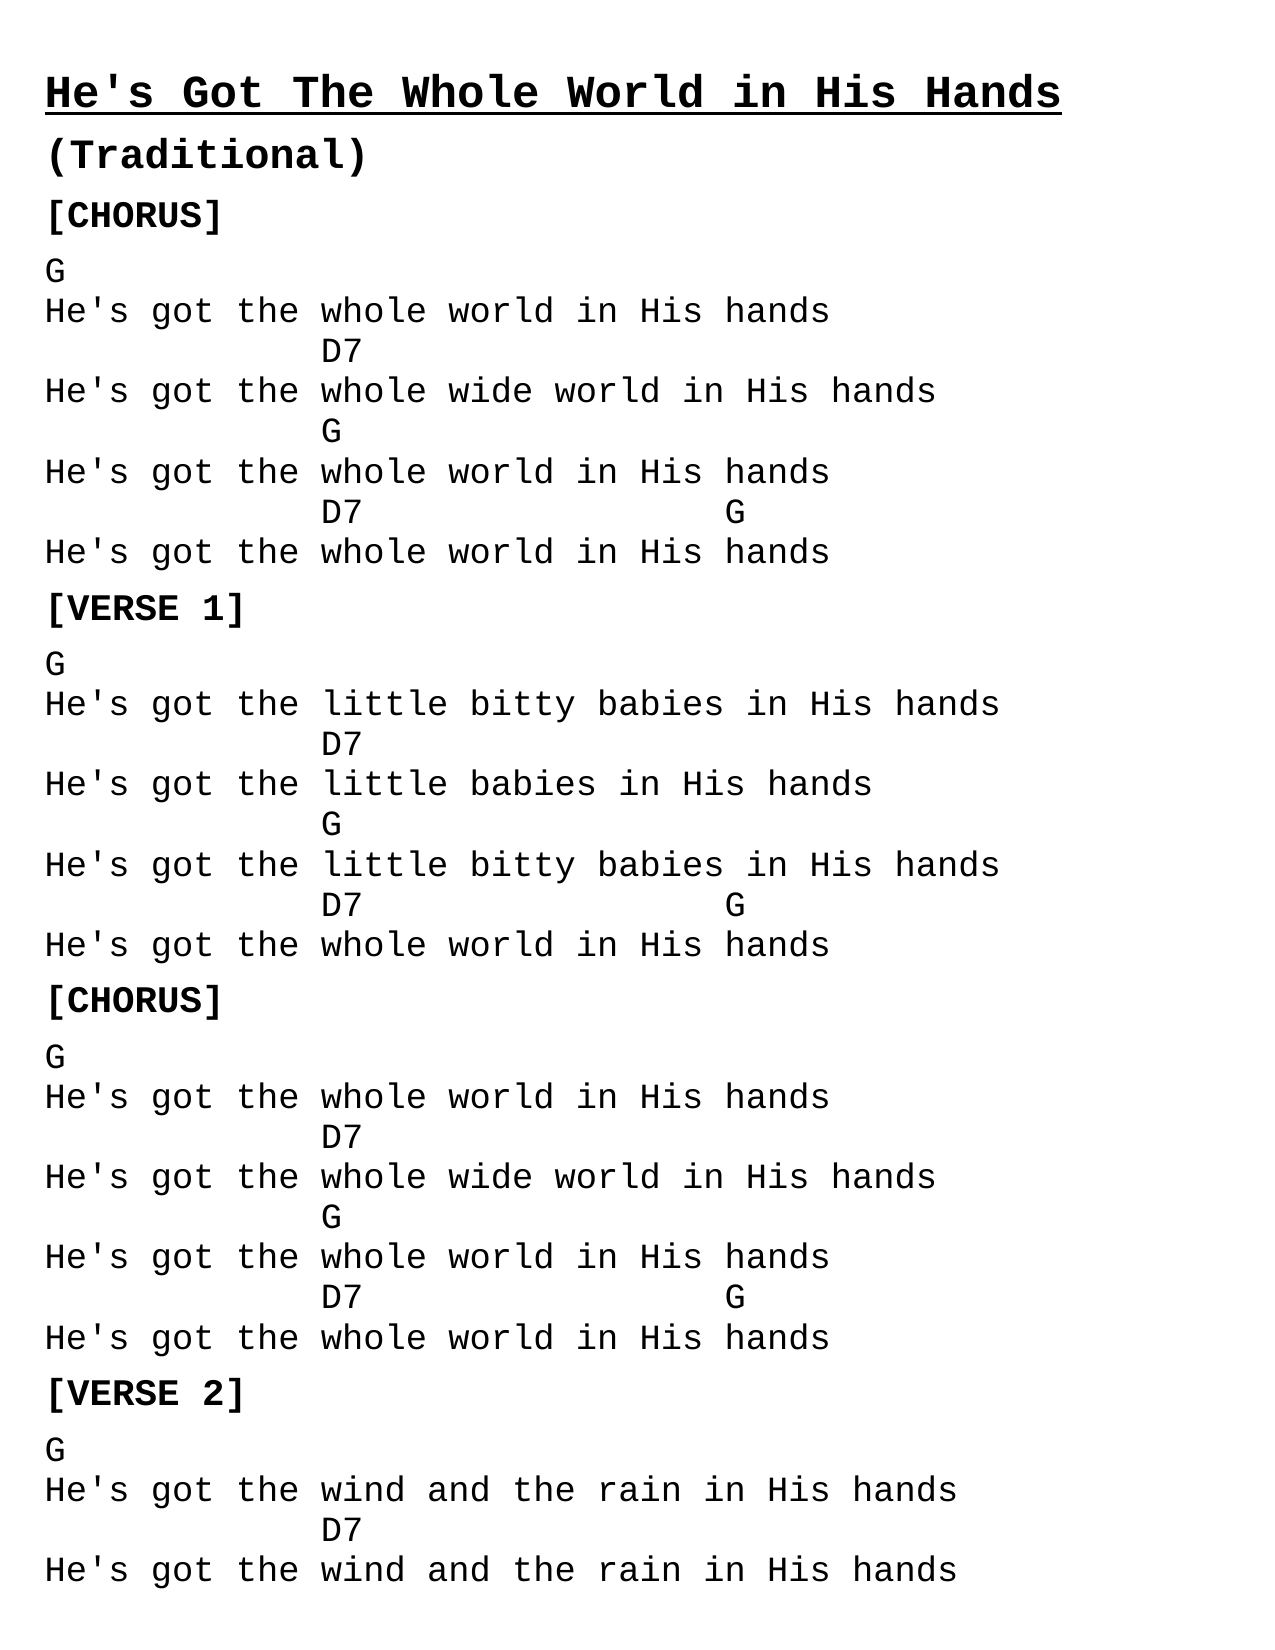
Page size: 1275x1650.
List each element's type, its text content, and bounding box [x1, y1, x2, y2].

text G [44, 1432, 1231, 1472]
text G [44, 1199, 1231, 1239]
text He's got the little bitty babies in His hands [44, 686, 1231, 726]
text D7 G [44, 1279, 1231, 1319]
text He's got the whole world in His hands [44, 1319, 1231, 1360]
text He's got the wind and the rain in His hands [44, 1552, 1231, 1592]
text He's got the whole world in His hands [44, 1239, 1231, 1279]
text He's got the little babies in His hands [44, 766, 1231, 806]
subtitle [CHORUS] [44, 196, 1231, 238]
text He's got the whole world in His hands [44, 927, 1231, 967]
text He's got the whole world in His hands [44, 534, 1231, 574]
text D7 G [44, 887, 1231, 927]
text G [44, 413, 1231, 453]
text G [44, 646, 1231, 686]
subtitle [VERSE 2] [44, 1374, 1231, 1417]
text G [44, 806, 1231, 846]
text He's got the whole wide world in His hands [44, 1159, 1231, 1199]
subtitle (Traditional) [44, 134, 1231, 181]
text He's got the whole world in His hands [44, 1079, 1231, 1119]
text D7 [44, 1512, 1231, 1552]
text He's got the whole world in His hands [44, 453, 1231, 494]
text G [44, 253, 1231, 293]
subtitle [CHORUS] [44, 982, 1231, 1024]
text G [44, 1039, 1231, 1079]
text D7 [44, 726, 1231, 766]
text D7 [44, 1119, 1231, 1159]
text He's got the whole world in His hands [44, 293, 1231, 333]
subtitle He's Got The Whole World in His Hands [44, 69, 1231, 121]
text He's got the whole wide world in His hands [44, 373, 1231, 413]
text He's got the little bitty babies in His hands [44, 846, 1231, 887]
text D7 G [44, 494, 1231, 534]
text D7 [44, 333, 1231, 373]
text He's got the wind and the rain in His hands [44, 1472, 1231, 1512]
subtitle [VERSE 1] [44, 589, 1231, 631]
